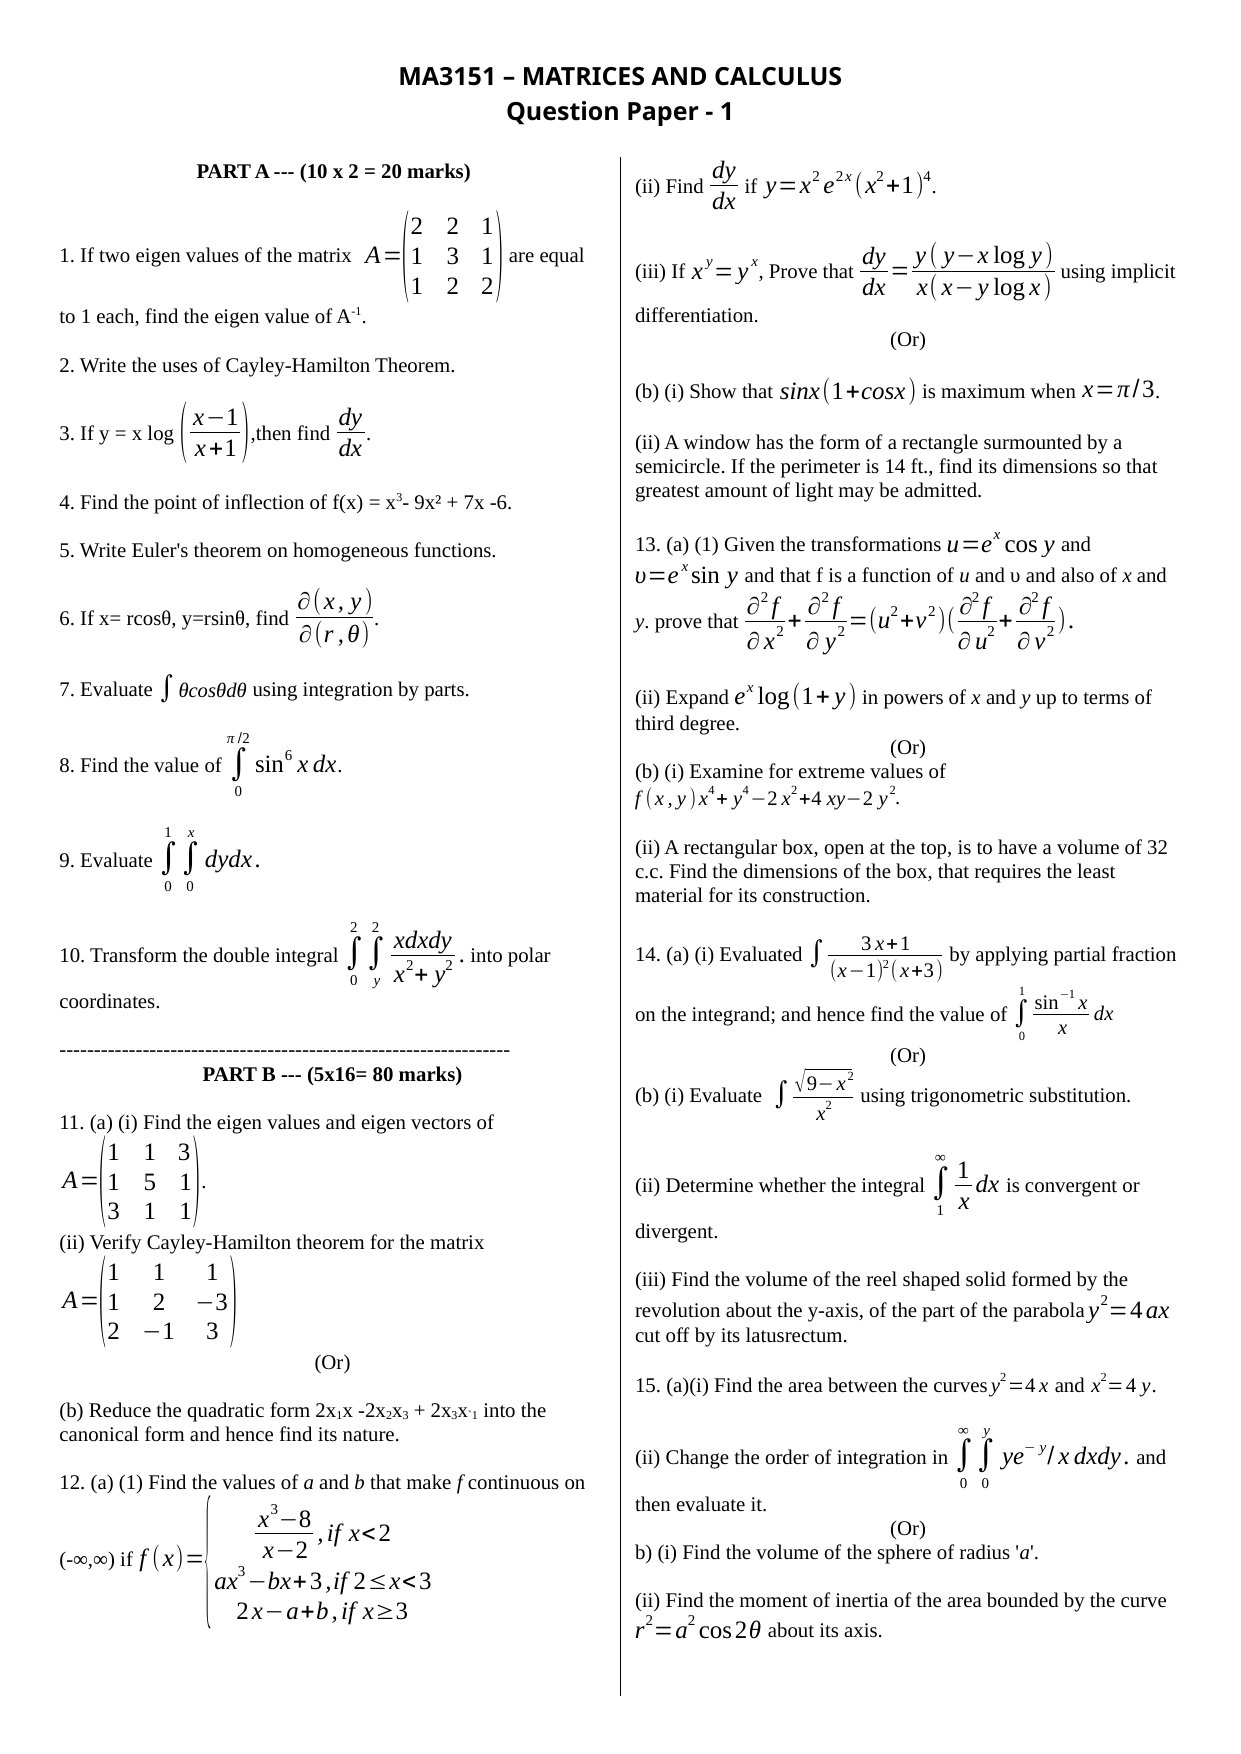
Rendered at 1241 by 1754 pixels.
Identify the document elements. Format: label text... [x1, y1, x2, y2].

text 12. (a) (1) Find the values of a and b that make f continuous on (-∞,∞) if [59, 1470, 605, 1630]
text (Or) [635, 1043, 1181, 1067]
text (ii) Find if . [635, 157, 1181, 216]
text 4. Find the point of inflection of f(x) = x3- 9x² + 7x -6. [59, 490, 605, 514]
text (ii) Change the order of integration in and then evaluate it. [635, 1421, 1181, 1516]
text (Or) [59, 1350, 605, 1374]
text PART B --- (5x16= 80 marks) [59, 1061, 605, 1086]
text (ii) Find the moment of inertia of the area bounded by the curve about its axis. [635, 1588, 1181, 1643]
text (ii) A rectangular box, open at the top, is to have a volume of 32 c.c. Find the dimensions of the box, that requires the least material for its construction. [635, 835, 1181, 907]
text 8. Find the value of . [59, 729, 605, 800]
text (b) (i) Show that is maximum when . [635, 376, 1181, 406]
text (b) (i) Evaluate using trigonometric substitution. [635, 1067, 1181, 1124]
text (ii) Expand in powers of x and y up to terms of third degree. [635, 678, 1181, 735]
text (b) Reduce the quadratic form 2x1x -2x2x3 + 2x3x`1 into the canonical form and hence find its nature. [59, 1398, 605, 1446]
text (Or) [635, 327, 1181, 351]
text 13. (a) (1) Given the transformations and and that f is a function of u and υ and also of x and y. prove that [635, 526, 1181, 654]
text 15. (a)(i) Find the area between the curves and . [635, 1371, 1181, 1397]
text (iii) If , Prove that using implicit differentiation. [635, 240, 1181, 327]
text (iii) Find the volume of the reel shaped solid formed by the revolution about the y-axis, of the part of the parabola cut off by its latusrectum. [635, 1267, 1181, 1347]
text (Or) [635, 735, 1181, 759]
text 14. (a) (i) Evaluated by applying partial fraction on the integrand; and hence find the value of [635, 931, 1181, 1043]
text 11. (a) (i) Find the eigen values and eigen vectors of . [59, 1109, 605, 1230]
text 1. If two eigen values of the matrix are equal to 1 each, find the eigen value of A-1. [59, 208, 605, 328]
text 3. If y = x log ,then find . [59, 401, 605, 466]
text b) (i) Find the volume of the sphere of radius 'a'. [635, 1540, 1181, 1564]
text 2. Write the uses of Cayley-Hamilton Theorem. [59, 352, 605, 377]
text 7. Evaluate using integration by parts. [59, 674, 605, 705]
text (ii) Verify Cayley-Hamilton theorem for the matrix [59, 1230, 605, 1350]
text 5. Write Euler's theorem on homogeneous functions. [59, 538, 605, 562]
text (ii) A window has the form of a rectangle surmounted by a semicircle. If the perimeter is 14 ft., find its dimensions so that greatest amount of light may be admitted. [635, 429, 1181, 502]
text 6. If x= rcosθ, y=rsinθ, find . [59, 586, 605, 649]
text (ii) Determine whether the integral is convergent or divergent. [635, 1148, 1181, 1243]
text ----------------------------------------------------------------- [59, 1037, 605, 1061]
text (Or) [635, 1516, 1181, 1540]
text 9. Evaluate [59, 824, 605, 894]
text PART A --- (10 x 2 = 20 marks) [59, 157, 605, 184]
text (b) (i) Examine for extreme values of. [635, 759, 1181, 811]
text 10. Transform the double integral into polar coordinates. [59, 918, 605, 1013]
